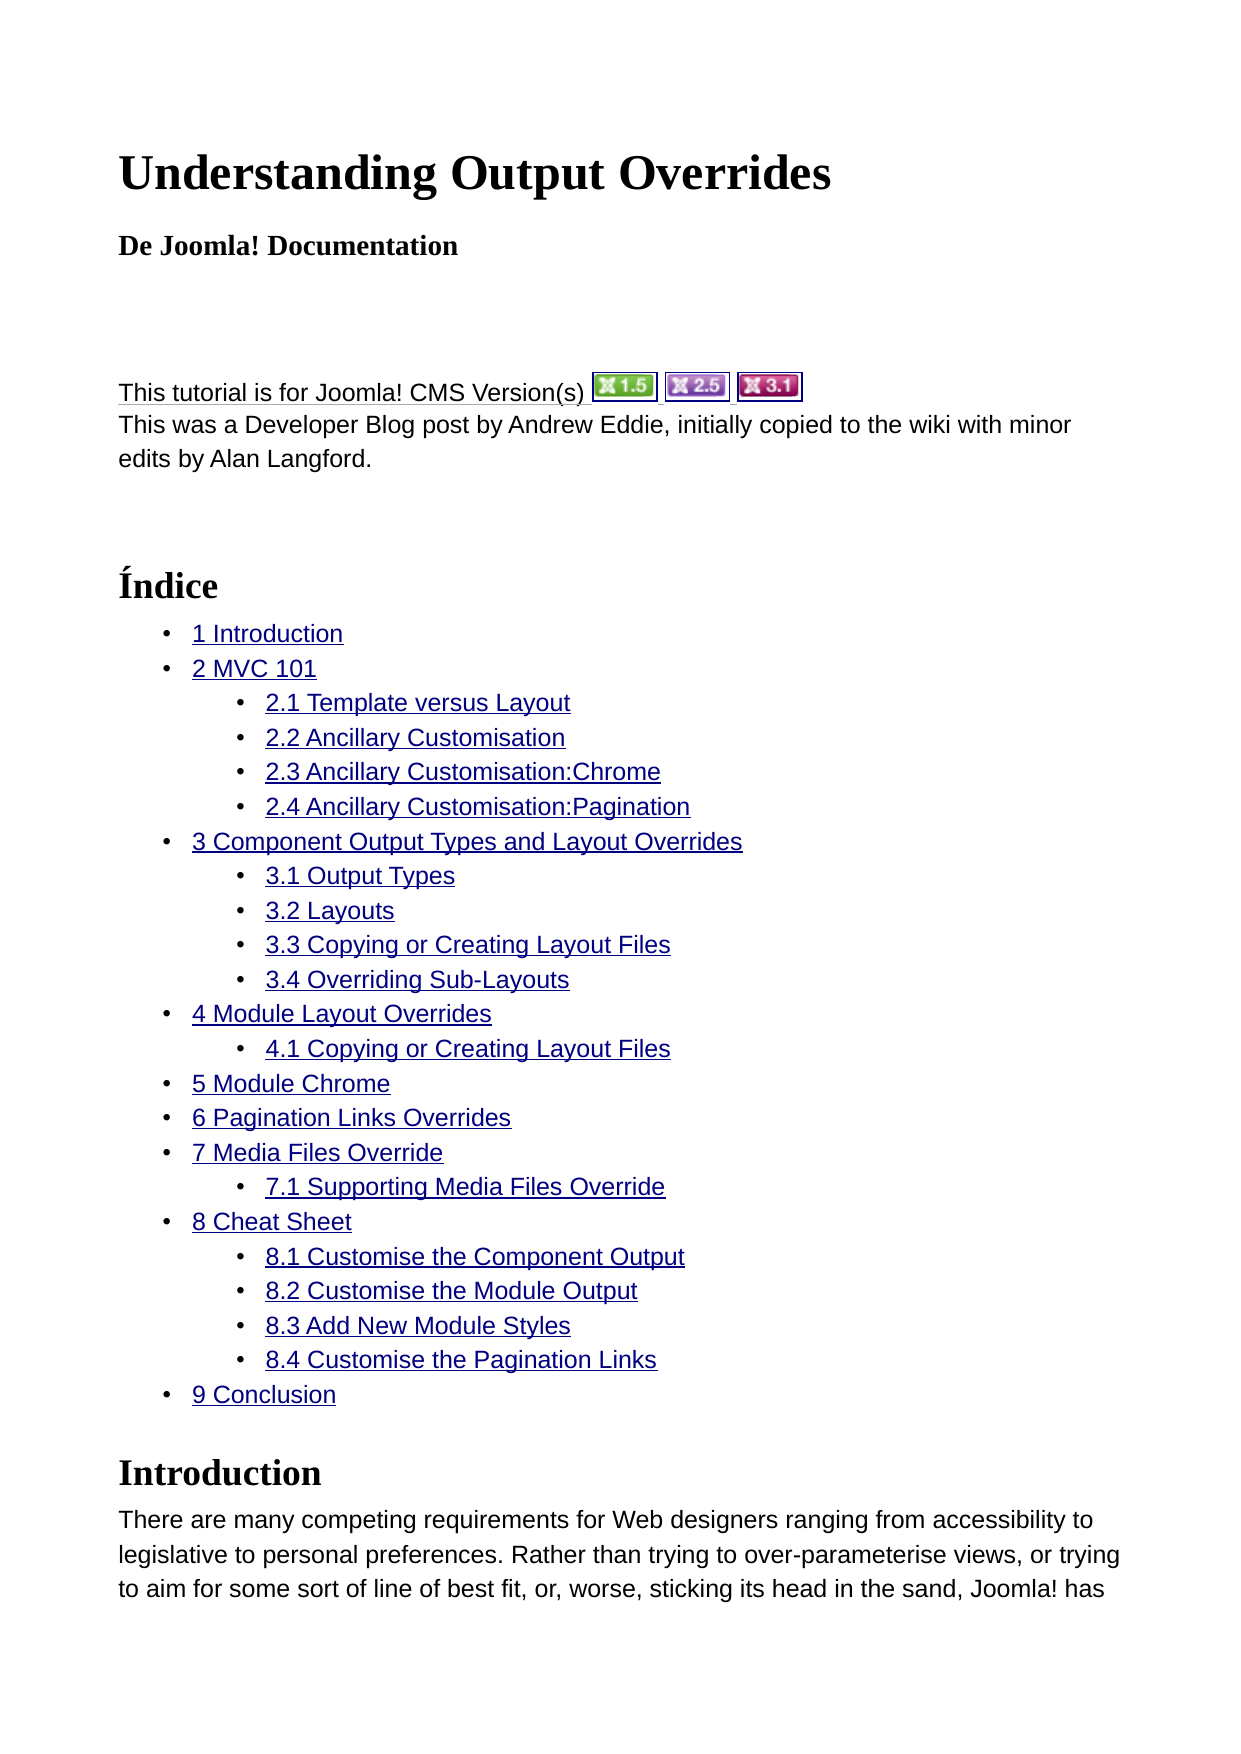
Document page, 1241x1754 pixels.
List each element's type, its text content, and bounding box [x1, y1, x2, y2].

list 2.4 Ancillary Customisation:Pagination [236, 792, 1122, 821]
list 3.1 Output Types [236, 861, 1122, 890]
list 6 Pagination Links Overrides [162, 1103, 1122, 1132]
list 2.2 Ancillary Customisation [236, 723, 1122, 752]
list 8.4 Customise the Pagination Links [236, 1345, 1122, 1374]
subtitle De Joomla! Documentation [118, 228, 1122, 261]
list 2.3 Ancillary Customisation:Chrome [236, 757, 1122, 786]
text This tutorial is for Joomla! CMS Version(s) [118, 372, 1122, 404]
list 4 Module Layout Overrides [162, 999, 1122, 1028]
list 8.1 Customise the Component Output [236, 1242, 1122, 1270]
list 3.3 Copying or Creating Layout Files [236, 930, 1122, 959]
subtitle Índice [118, 563, 1122, 607]
list 7.1 Supporting Media Files Override [236, 1172, 1122, 1201]
list 3.2 Layouts [236, 896, 1122, 924]
list 4.1 Copying or Creating Layout Files [236, 1034, 1122, 1063]
text There are many competing requirements for Web designers ranging from accessibility to legislative to personal preferences. Rather than trying to over-parameterise views, or trying to aim for some sort of line of best fit, or, worse, sticking its head in the sand, Joomla! has [118, 1506, 1122, 1603]
list 8 Cheat Sheet [162, 1207, 1122, 1236]
picture [739, 373, 801, 400]
list 2.1 Template versus Layout [236, 688, 1122, 717]
list 8.2 Customise the Module Output [236, 1276, 1122, 1305]
subtitle Understanding Output Overrides [118, 143, 1122, 201]
list 1 Introduction [162, 619, 1122, 648]
subtitle Introduction [118, 1450, 1122, 1493]
list 3 Component Output Types and Layout Overrides [162, 827, 1122, 855]
list 5 Module Chrome [162, 1069, 1122, 1097]
picture [666, 373, 729, 400]
list 2 MVC 101 [162, 654, 1122, 682]
list 8.3 Add New Module Styles [236, 1311, 1122, 1339]
text This was a Developer Blog post by Andrew Eddie, initially copied to the wiki with minor edits by Alan Langford. [118, 410, 1122, 473]
list 3.4 Overriding Sub-Layouts [236, 965, 1122, 994]
list 7 Media Files Override [162, 1138, 1122, 1167]
list 9 Conclusion [162, 1380, 1122, 1409]
picture [594, 373, 656, 400]
